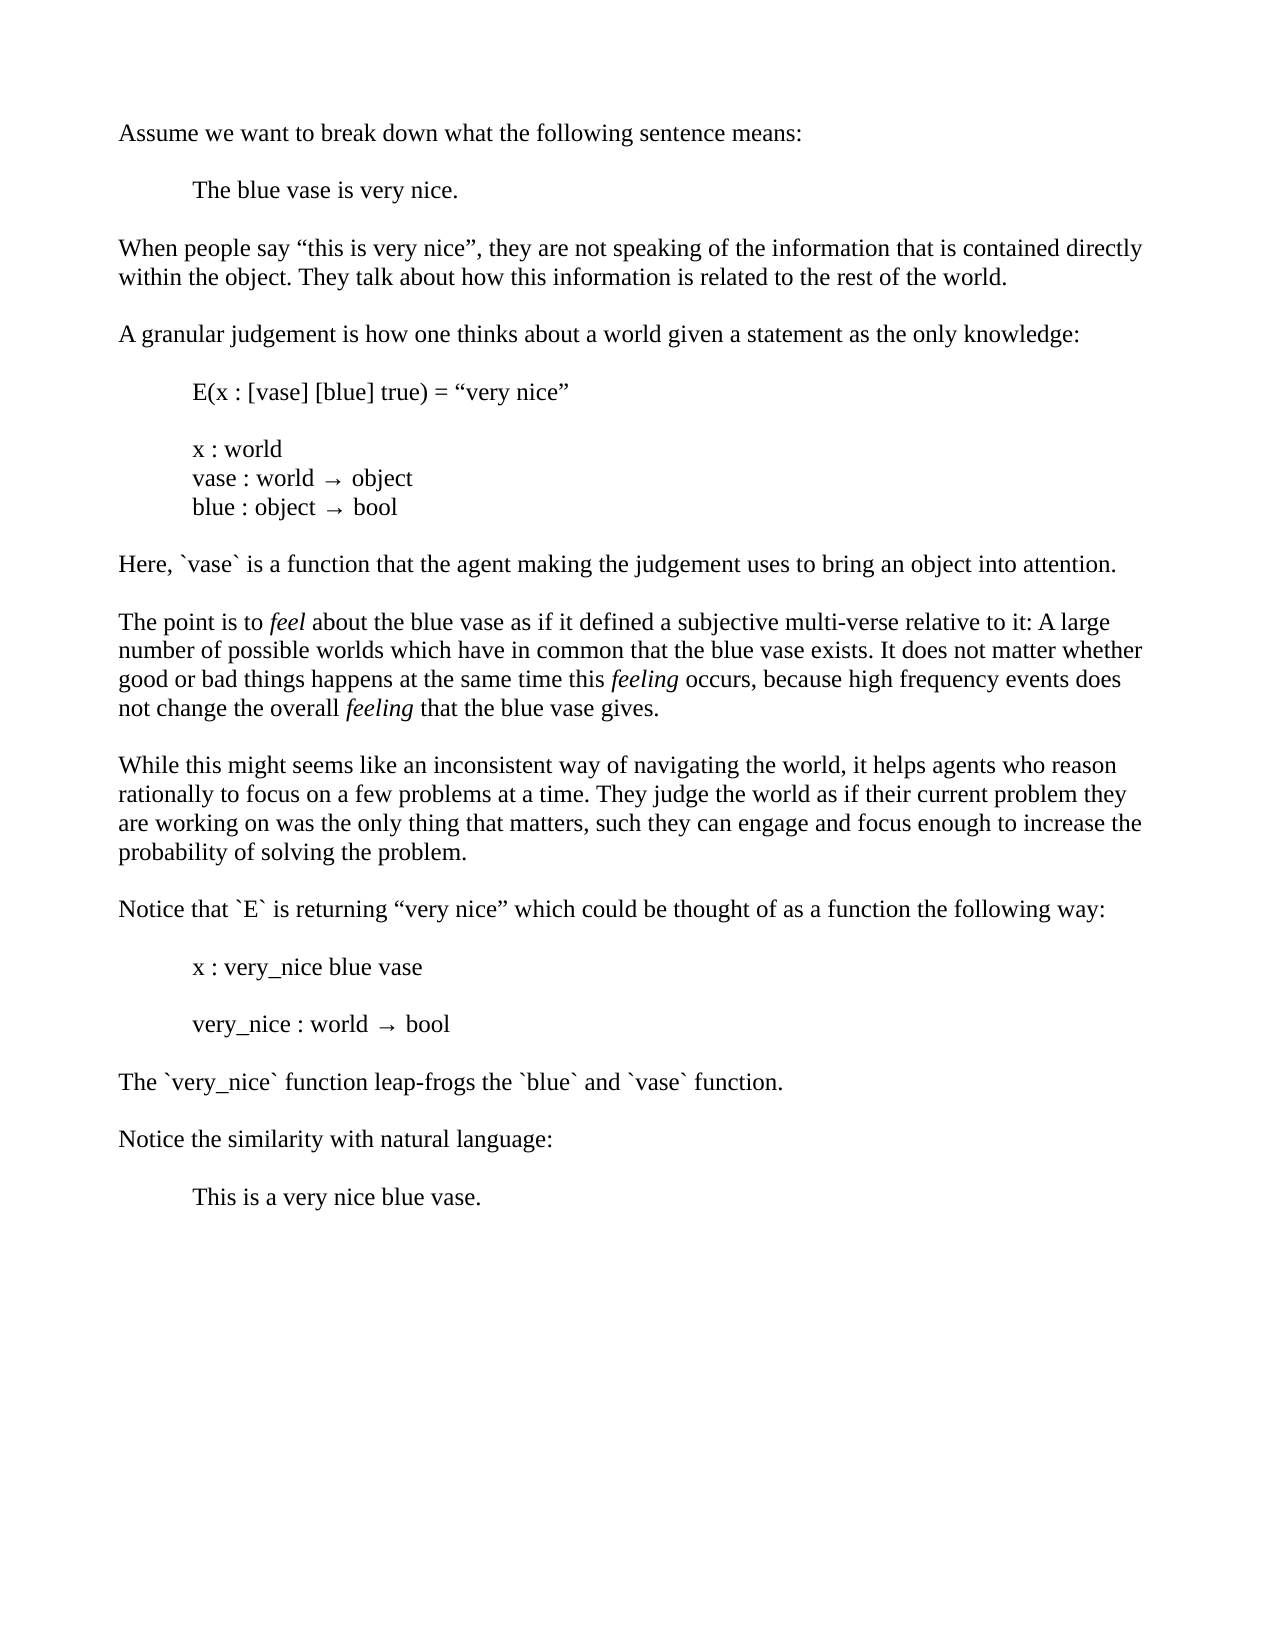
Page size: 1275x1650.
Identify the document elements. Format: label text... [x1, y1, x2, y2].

text This is a very nice blue vase. [118, 1182, 1157, 1211]
text x : world [118, 434, 1157, 463]
text blue : object → bool [118, 492, 1157, 521]
text very_nice : world → bool [118, 1009, 1157, 1038]
text E(x : [vase] [blue] true) = “very nice” [118, 377, 1157, 406]
text When people say “this is very nice”, they are not speaking of the information that is contained directly within the object. They talk about how this information is related to the rest of the world. [118, 233, 1157, 291]
text A granular judgement is how one thinks about a world given a statement as the only knowledge: [118, 319, 1157, 348]
text Notice that `E` is returning “very nice” which could be thought of as a function the following way: [118, 894, 1157, 923]
text x : very_nice blue vase [118, 952, 1157, 981]
text The point is to feel about the blue vase as if it defined a subjective multi-verse relative to it: A large number of possible worlds which have in common that the blue vase exists. It does not matter whether good or bad things happens at the same time this feeling occurs, because high frequency events does not change the overall feeling that the blue vase gives. [118, 607, 1157, 722]
text Assume we want to break down what the following sentence means: [118, 118, 1157, 147]
text vase : world → object [118, 463, 1157, 492]
text The `very_nice` function leap-frogs the `blue` and `vase` function. [118, 1067, 1157, 1096]
text While this might seems like an inconsistent way of navigating the world, it helps agents who reason rationally to focus on a few problems at a time. They judge the world as if their current problem they are working on was the only thing that matters, such they can engage and focus enough to increase the probability of solving the problem. [118, 751, 1157, 866]
text Here, `vase` is a function that the agent making the judgement uses to bring an object into attention. [118, 549, 1157, 578]
text The blue vase is very nice. [118, 176, 1157, 204]
text Notice the similarity with natural language: [118, 1124, 1157, 1153]
